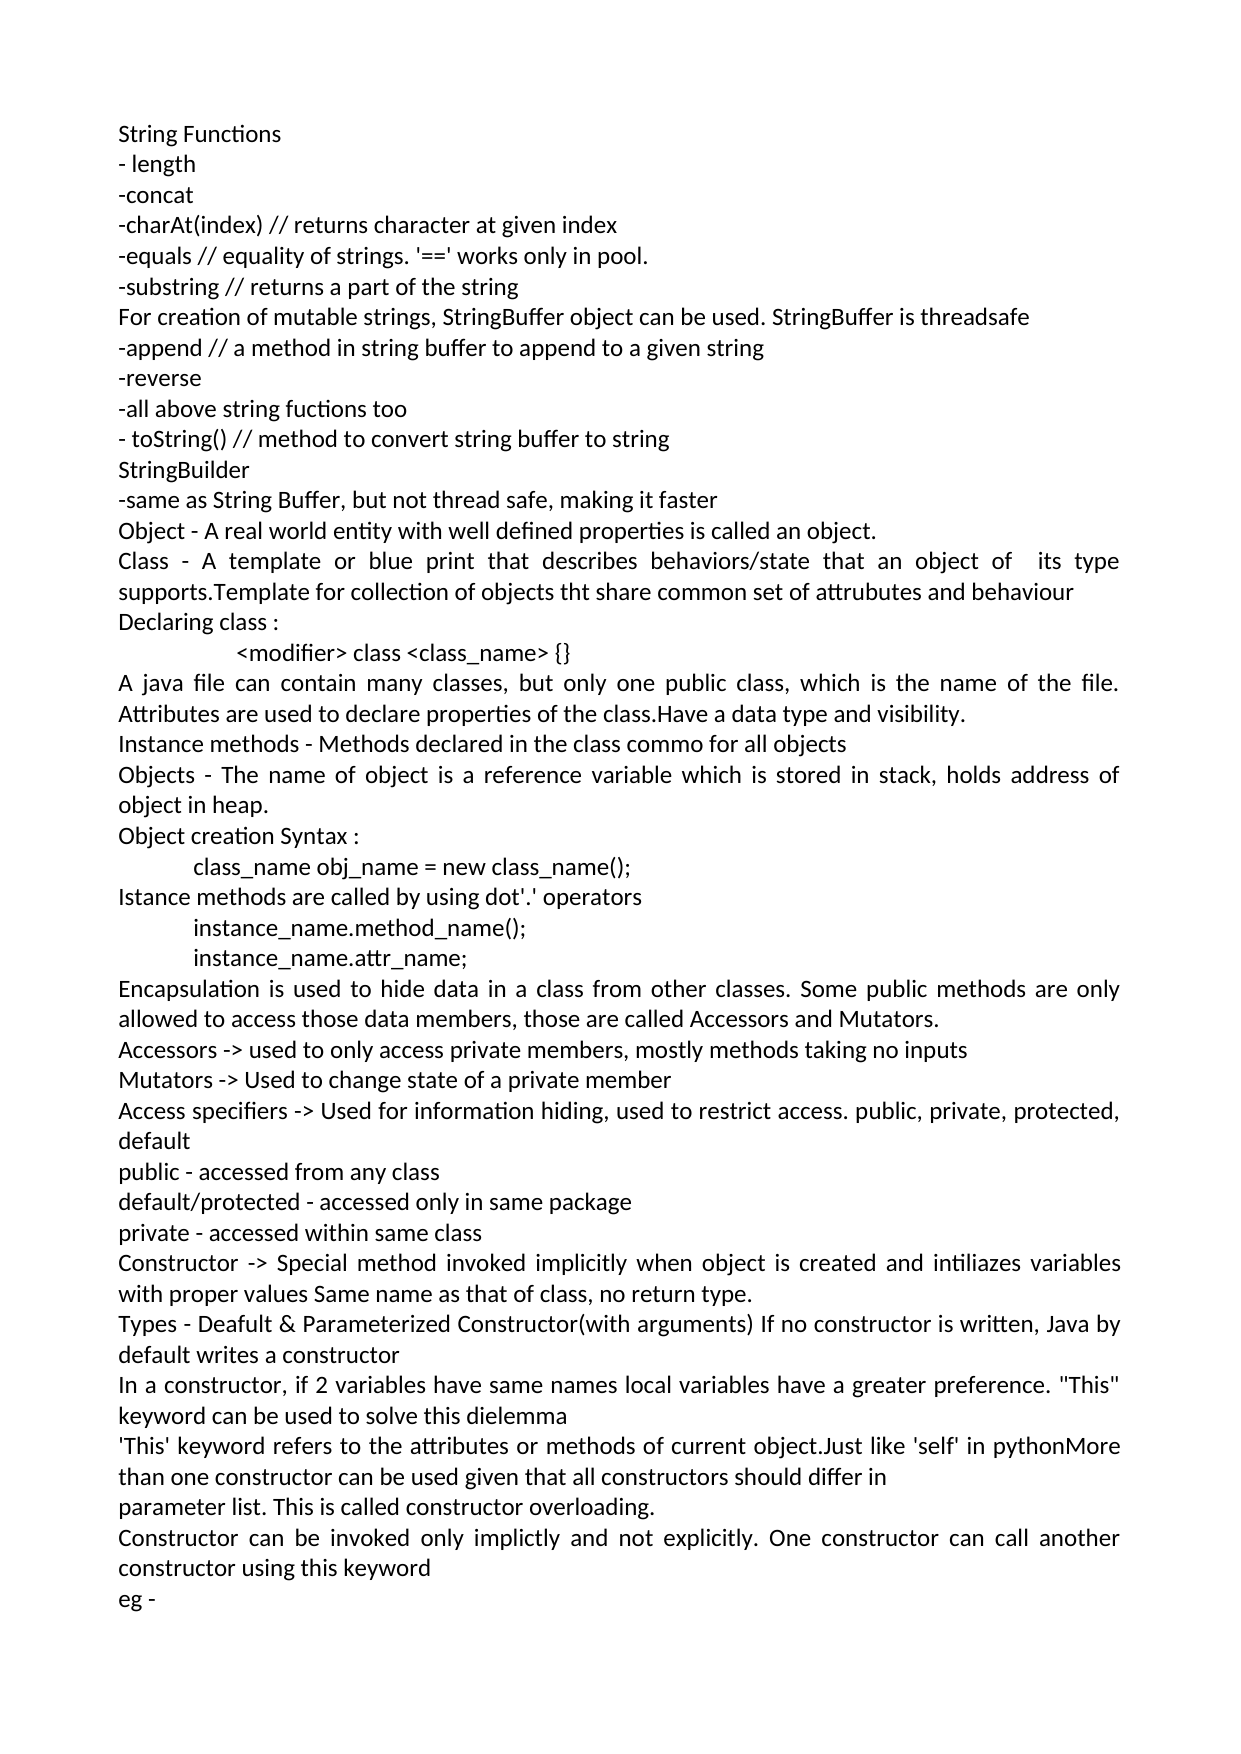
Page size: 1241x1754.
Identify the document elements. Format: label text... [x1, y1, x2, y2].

text - toString() // method to convert string buffer to string [118, 423, 1122, 454]
text <modifier> class <class_name> {} [118, 637, 1122, 667]
text default/protected - accessed only in same package [118, 1186, 1122, 1217]
text -all above string fuctions too [118, 393, 1122, 423]
text public - accessed from any class [118, 1156, 1122, 1186]
text eg - [118, 1583, 1122, 1614]
text Access specifiers -> Used for information hiding, used to restrict access. public, private, protected, default [118, 1095, 1122, 1156]
text A java file can contain many classes, but only one public class, which is the name of the file. Attributes are used to declare properties of the class.Have a data type and visibility. [118, 667, 1122, 728]
text -same as String Buffer, but not thread safe, making it faster [118, 484, 1122, 515]
text Class - A template or blue print that describes behaviors/state that an object of its type supports.Template for collection of objects tht share common set of attrubutes and behaviour [118, 545, 1122, 606]
text -append // a method in string buffer to append to a given string [118, 332, 1122, 362]
text Constructor -> Special method invoked implicitly when object is created and intiliazes variables with proper values Same name as that of class, no return type. [118, 1247, 1122, 1308]
text -substring // returns a part of the string [118, 271, 1122, 301]
text - length [118, 149, 1122, 179]
text Instance methods - Methods declared in the class commo for all objects [118, 728, 1122, 759]
text Constructor can be invoked only implictly and not explicitly. One constructor can call another constructor using this keyword [118, 1522, 1122, 1583]
text -concat [118, 179, 1122, 210]
text class_name obj_name = new class_name(); [193, 851, 1122, 881]
text String Functions [118, 118, 1122, 149]
text Objects - The name of object is a reference variable which is stored in stack, holds address of object in heap. [118, 759, 1122, 820]
text For creation of mutable strings, StringBuffer object can be used. StringBuffer is threadsafe [118, 301, 1122, 332]
text Object creation Syntax : [118, 820, 1122, 851]
text -equals // equality of strings. '==' works only in pool. [118, 240, 1122, 271]
text private - accessed within same class [118, 1217, 1122, 1247]
text Accessors -> used to only access private members, mostly methods taking no inputs [118, 1034, 1122, 1064]
text Declaring class : [118, 606, 1122, 637]
text 'This' keyword refers to the attributes or methods of current object.Just like 'self' in pythonMore than one constructor can be used given that all constructors should differ in [118, 1431, 1122, 1492]
text In a constructor, if 2 variables have same names local variables have a greater preference. "This" keyword can be used to solve this dielemma [118, 1369, 1122, 1431]
text parameter list. This is called constructor overloading. [118, 1492, 1122, 1522]
text Object - A real world entity with well defined properties is called an object. [118, 515, 1122, 545]
text -reverse [118, 362, 1122, 393]
text StringBuilder [118, 454, 1122, 484]
text Encapsulation is used to hide data in a class from other classes. Some public methods are only allowed to access those data members, those are called Accessors and Mutators. [118, 973, 1122, 1034]
text Mutators -> Used to change state of a private member [118, 1064, 1122, 1095]
text instance_name.attr_name; [193, 942, 1122, 973]
text -charAt(index) // returns character at given index [118, 210, 1122, 240]
text Istance methods are called by using dot'.' operators [118, 881, 1122, 912]
text instance_name.method_name(); [193, 912, 1122, 942]
text Types - Deafult & Parameterized Constructor(with arguments) If no constructor is written, Java by default writes a constructor [118, 1308, 1122, 1369]
